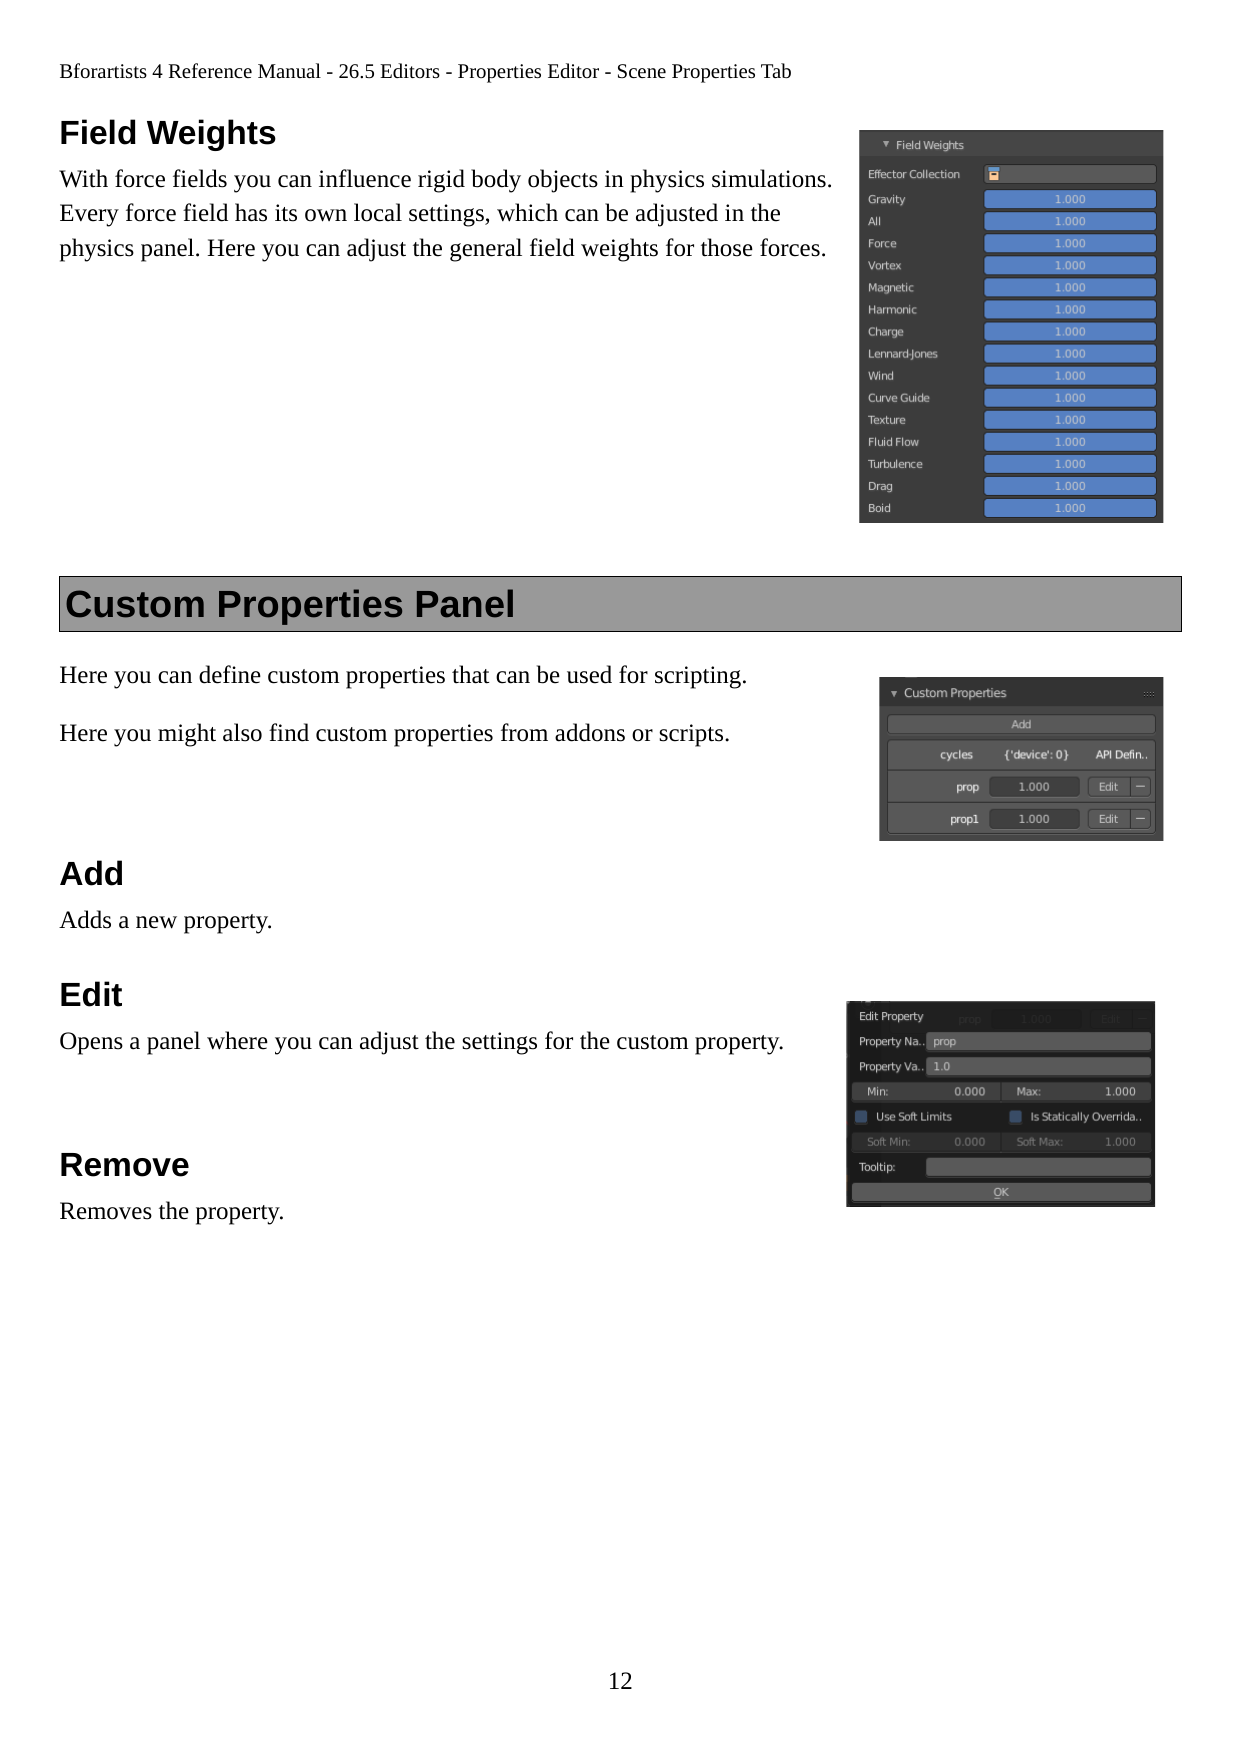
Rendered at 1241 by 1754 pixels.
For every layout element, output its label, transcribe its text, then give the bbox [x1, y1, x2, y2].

subtitle [1156, 1145, 1181, 1183]
picture [846, 1001, 1156, 1207]
subtitle Edit [59, 974, 1181, 1013]
text Adds a new property. [59, 905, 1181, 933]
text With force fields you can influence rigid body objects in physics simulations. Every force field has its own local settings, which can be adjusted in the physics panel. Here you can adjust the general field weights for those forces. [59, 164, 859, 261]
subtitle Add [59, 853, 1181, 892]
subtitle Remove [59, 1145, 846, 1183]
text Opens a panel where you can adjust the settings for the custom property. [59, 1026, 846, 1054]
subtitle Field Weights [59, 113, 1181, 151]
picture [879, 677, 1164, 841]
picture [859, 130, 1164, 523]
text Here you can define custom properties that can be used for scripting. [59, 660, 1181, 689]
text Here you might also find custom properties from addons or scripts. [59, 718, 879, 746]
table_header Custom Properties Panel [60, 577, 1181, 631]
text Removes the property. [59, 1196, 1181, 1224]
